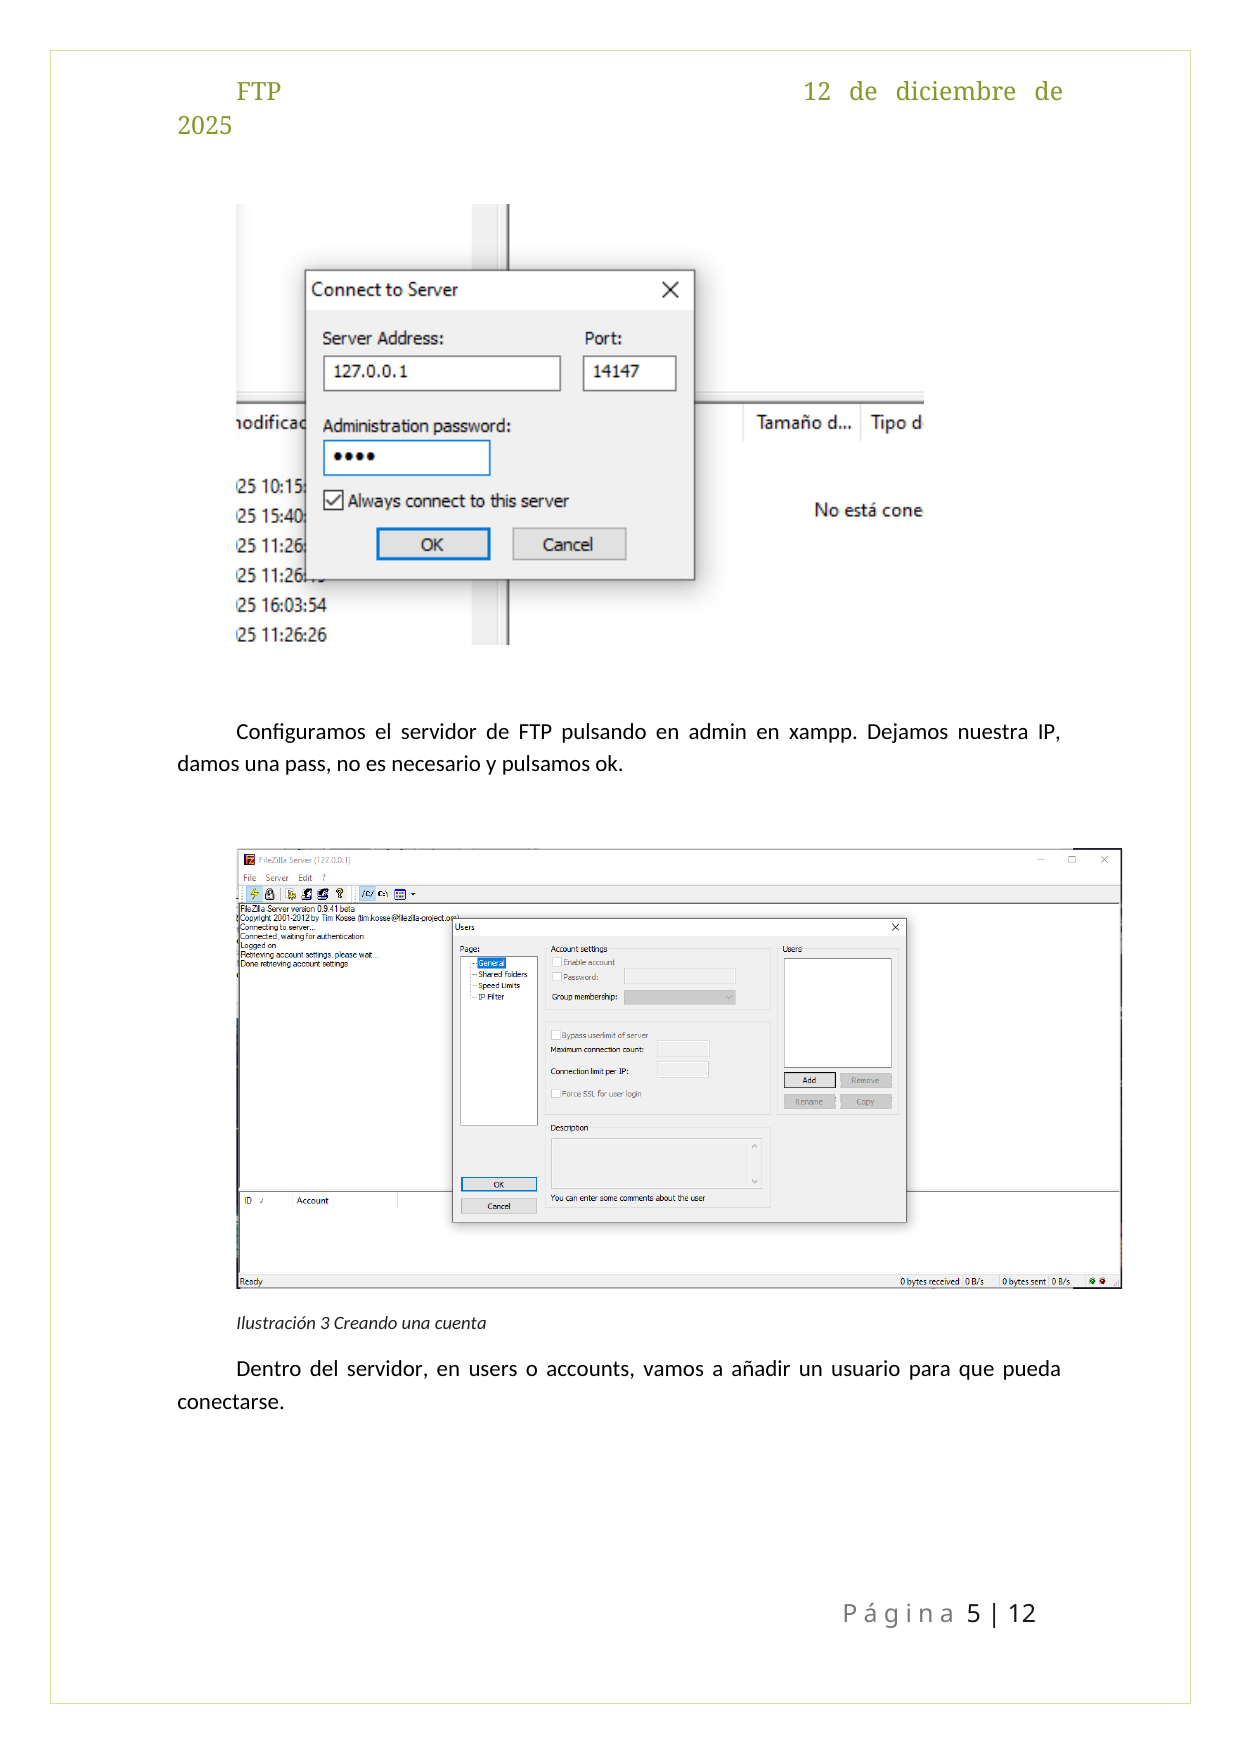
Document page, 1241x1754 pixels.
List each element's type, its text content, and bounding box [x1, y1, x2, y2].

text Dentro del servidor, en users o accounts, vamos a añadir un usuario para que pueda conectarse. [177, 1354, 1063, 1415]
text Configuramos el servidor de FTP pulsando en admin en xampp. Dejamos nuestra IP, damos una pass, no es necesario y pulsamos ok. [177, 717, 1063, 777]
text Ilustración 3 Creando una cuenta [177, 1311, 1063, 1334]
